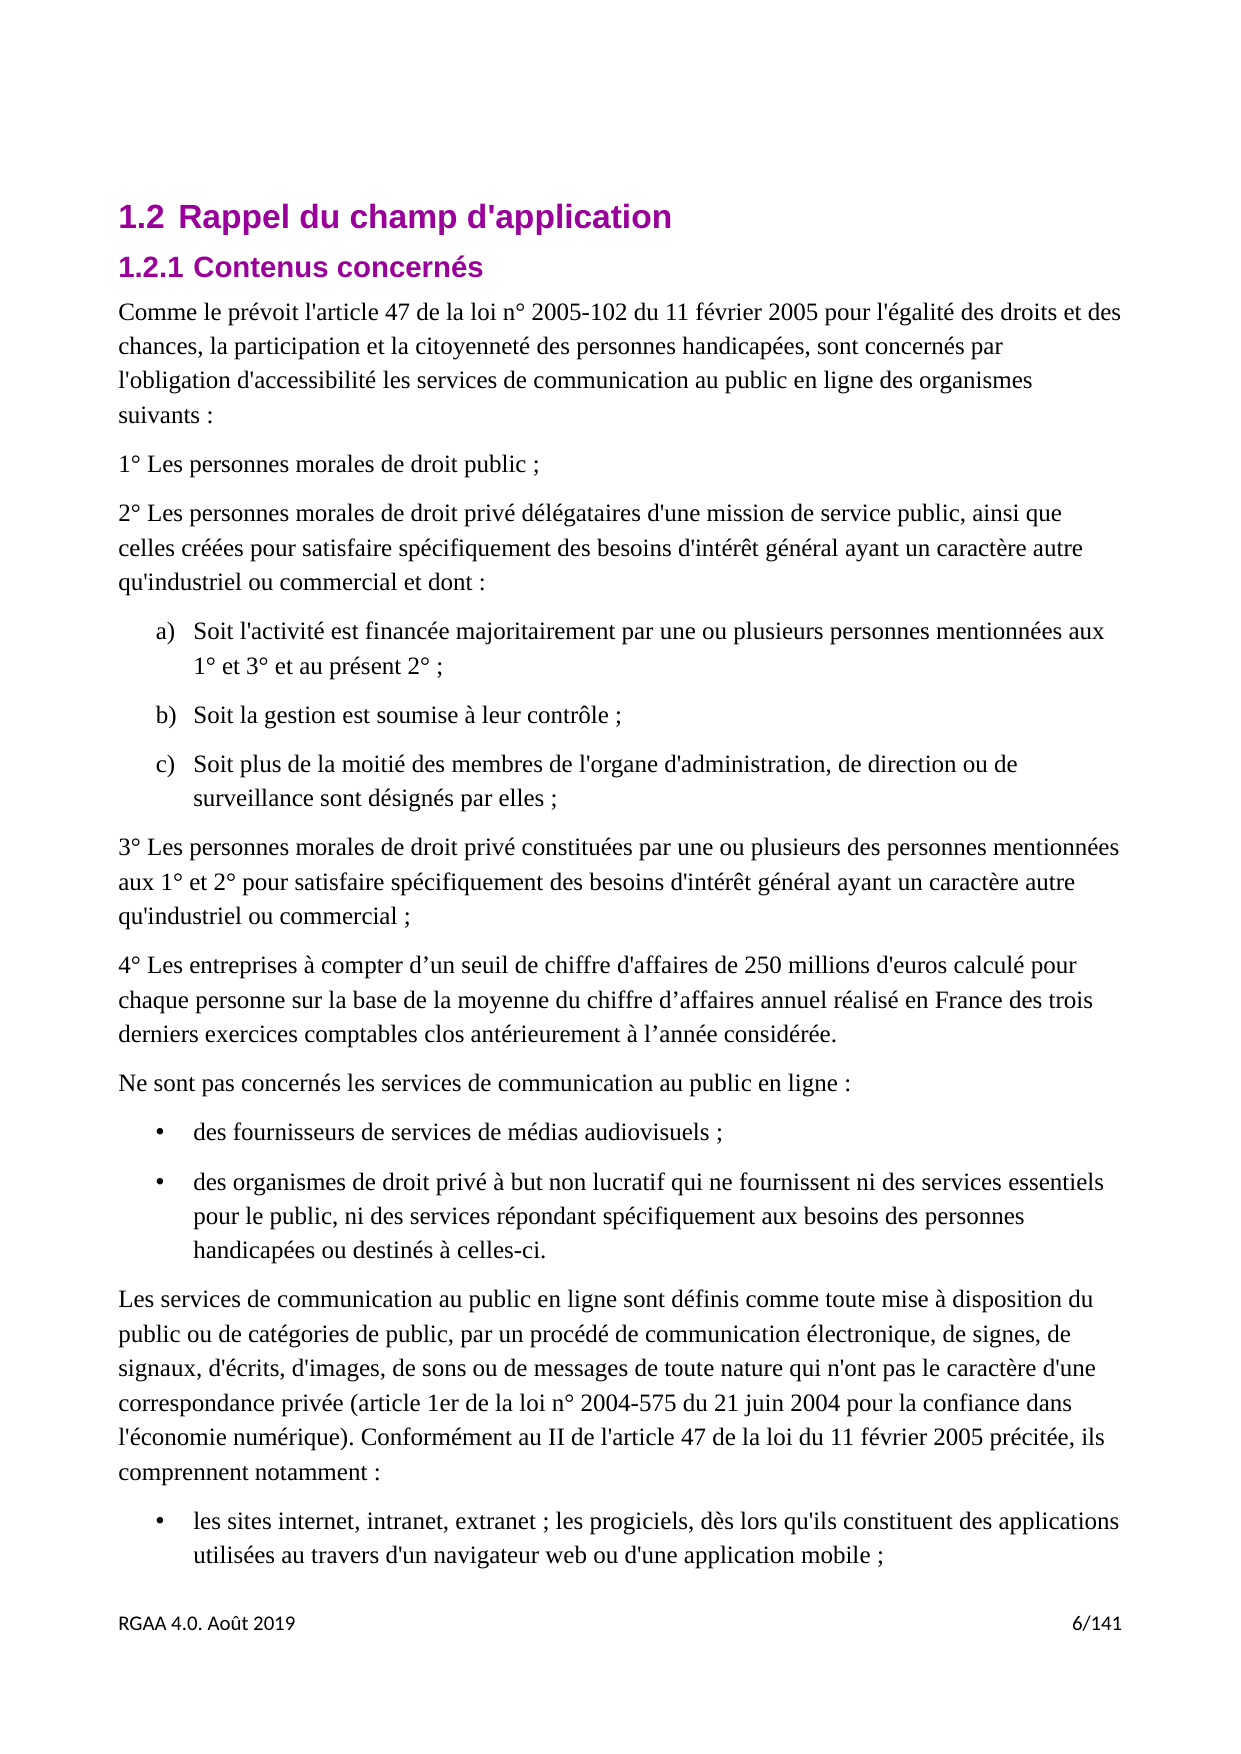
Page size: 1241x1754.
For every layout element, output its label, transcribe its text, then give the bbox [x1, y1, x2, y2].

list Soit la gestion est soumise à leur contrôle ; [156, 700, 1122, 728]
subtitle Rappel du champ d'application [118, 197, 1122, 236]
list des organismes de droit privé à but non lucratif qui ne fournissent ni des services essentiels pour le public, ni des services répondant spécifiquement aux besoins des personnes handicapées ou destinés à celles-ci. [156, 1167, 1122, 1264]
list des fournisseurs de services de médias audiovisuels ; [156, 1117, 1122, 1146]
list Soit l'activité est financée majoritairement par une ou plusieurs personnes mentionnées aux 1° et 3° et au présent 2° ; [156, 616, 1122, 679]
text Comme le prévoit l'article 47 de la loi n° 2005-102 du 11 février 2005 pour l'égalité des droits et des chances, la participation et la citoyenneté des personnes handicapées, sont concernés par l'obligation d'accessibilité les services de communication au public en ligne des organismes suivants : [118, 297, 1122, 429]
text 4° Les entreprises à compter d’un seuil de chiffre d'affaires de 250 millions d'euros calculé pour chaque personne sur la base de la moyenne du chiffre d’affaires annuel réalisé en France des trois derniers exercices comptables clos antérieurement à l’année considérée. [118, 950, 1122, 1048]
text 1° Les personnes morales de droit public ; [118, 449, 1122, 478]
text Les services de communication au public en ligne sont définis comme toute mise à disposition du public ou de catégories de public, par un procédé de communication électronique, de signes, de signaux, d'écrits, d'images, de sons ou de messages de toute nature qui n'ont pas le caractère d'une correspondance privée (article 1er de la loi n° 2004-575 du 21 juin 2004 pour la confiance dans l'économie numérique). Conformément au II de l'article 47 de la loi du 11 février 2005 précitée, ils comprennent notamment : [118, 1284, 1122, 1486]
subtitle Contenus concernés [118, 250, 1122, 284]
list les sites internet, intranet, extranet ; les progiciels, dès lors qu'ils constituent des applications utilisées au travers d'un navigateur web ou d'une application mobile ; [156, 1506, 1122, 1569]
text 3° Les personnes morales de droit privé constituées par une ou plusieurs des personnes mentionnées aux 1° et 2° pour satisfaire spécifiquement des besoins d'intérêt général ayant un caractère autre qu'industriel ou commercial ; [118, 832, 1122, 930]
list Soit plus de la moitié des membres de l'organe d'administration, de direction ou de surveillance sont désignés par elles ; [156, 749, 1122, 812]
text 2° Les personnes morales de droit privé délégataires d'une mission de service public, ainsi que celles créées pour satisfaire spécifiquement des besoins d'intérêt général ayant un caractère autre qu'industriel ou commercial et dont : [118, 498, 1122, 596]
text Ne sont pas concernés les services de communication au public en ligne : [118, 1068, 1122, 1097]
